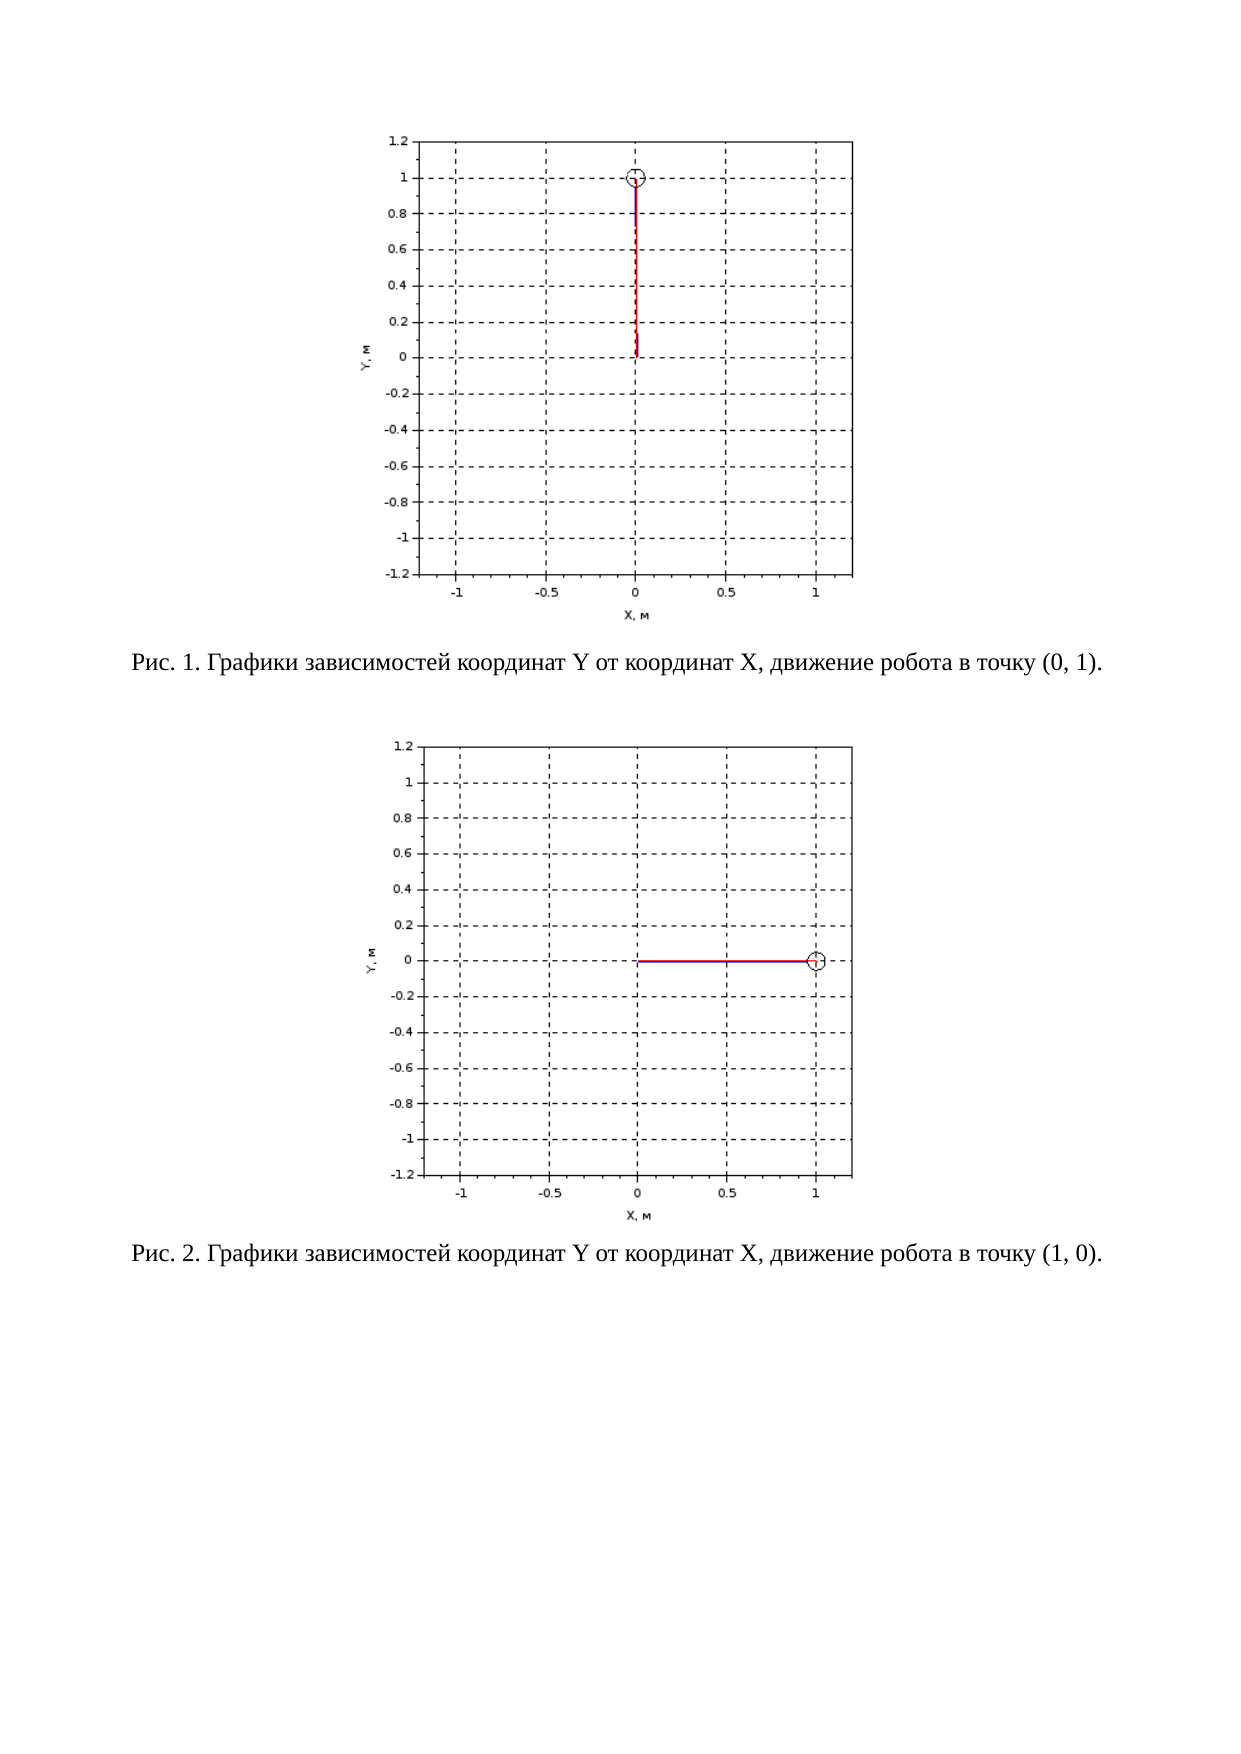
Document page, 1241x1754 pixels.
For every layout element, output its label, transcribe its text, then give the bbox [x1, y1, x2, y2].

picture [335, 704, 936, 1238]
text Рис. 2. Графики зависимостей координат Y от координат X, движение робота в точку (1, 0). [77, 705, 1157, 1266]
text Рис. 1. Графики зависимостей координат Y от координат X, движение робота в точку (0, 1). [77, 71, 1157, 676]
picture [253, 70, 1019, 647]
